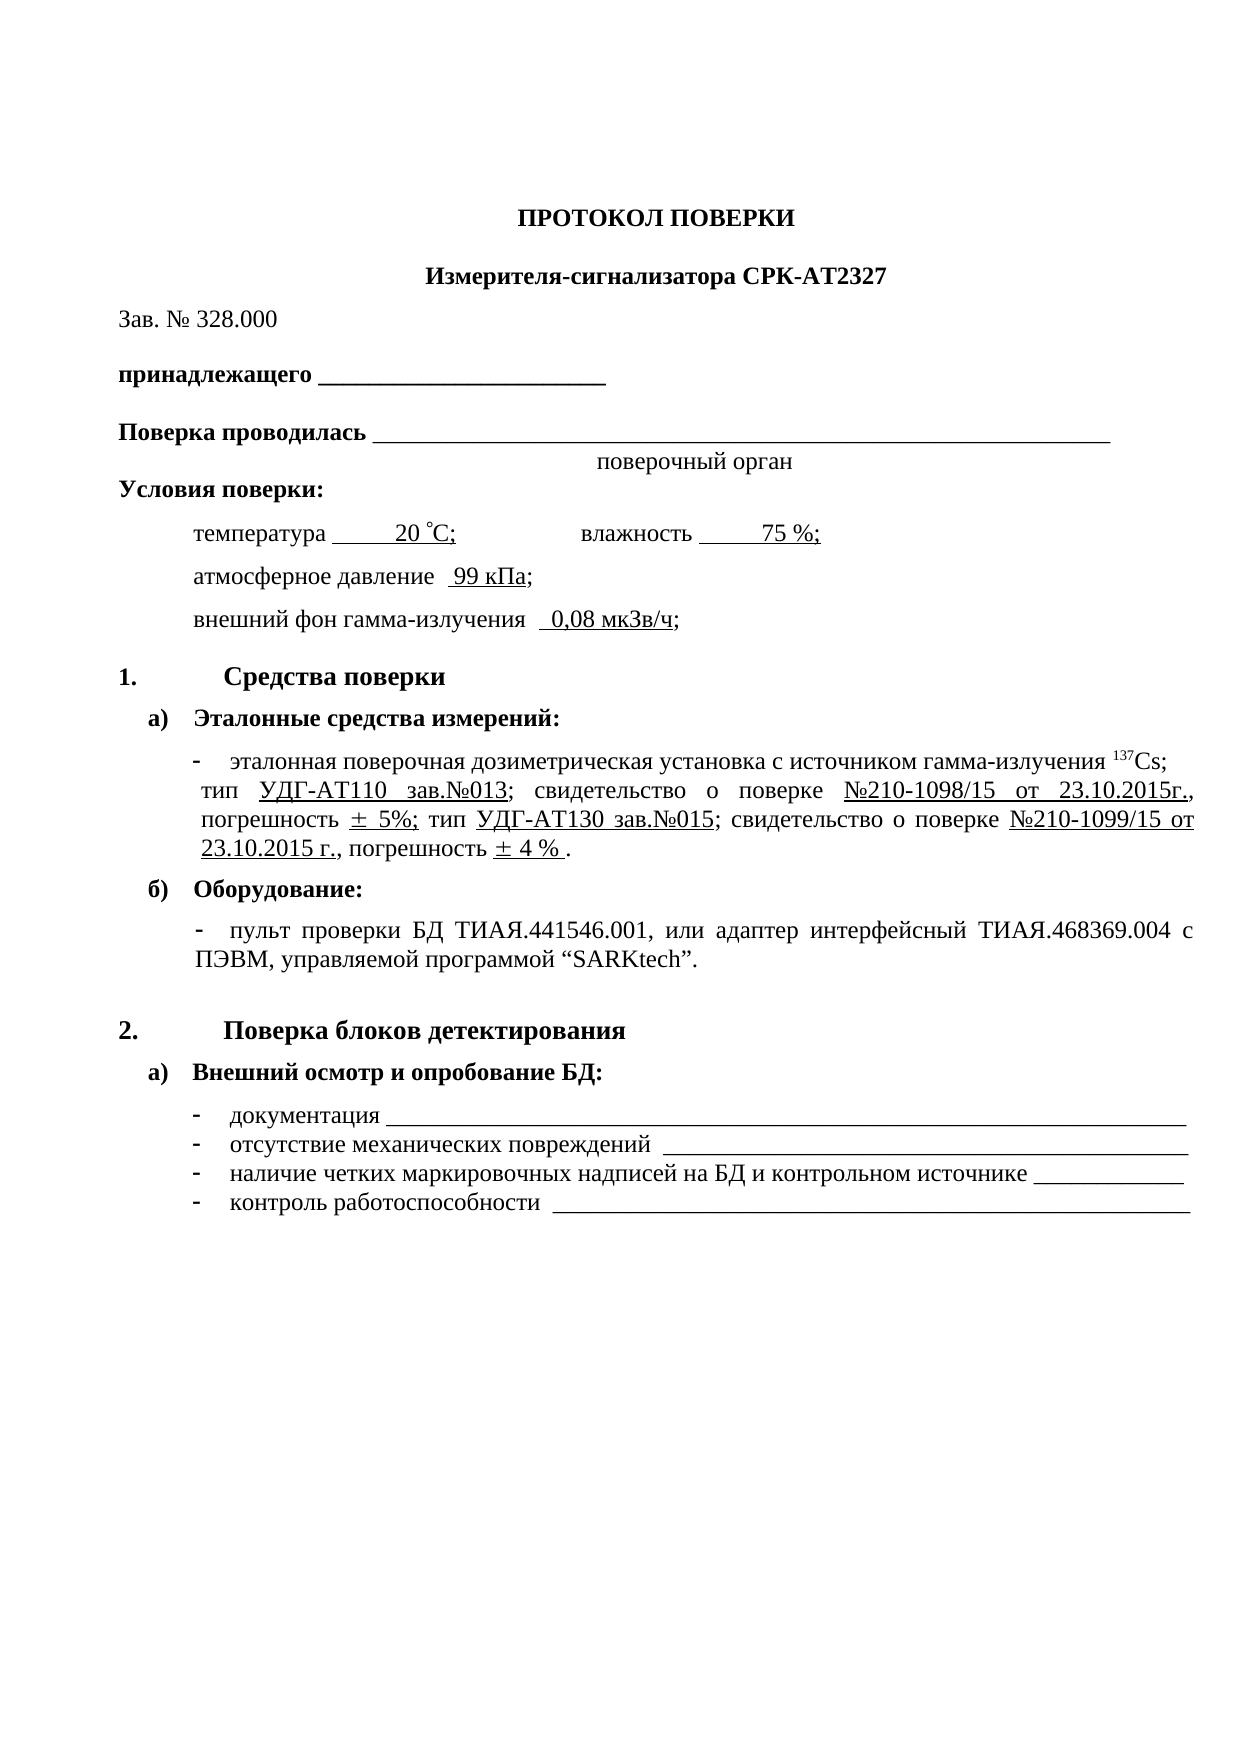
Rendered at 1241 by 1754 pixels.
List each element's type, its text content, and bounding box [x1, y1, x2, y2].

text а) Внешний осмотр и опробование БД: [148, 1057, 1194, 1086]
list документация ________________________________________________________________ [192, 1101, 1194, 1129]
list пульт проверки БД ТИАЯ.441546.001, или адаптер интерфейсный ТИАЯ.468369.004 с ПЭВМ, управляемой программой “SARKtech”. [195, 915, 1194, 973]
text б) Оборудование: [148, 874, 1194, 903]
subtitle 2. Поверка блоков детектирования [118, 1014, 1194, 1045]
text внешний фон гамма-излучения 0,08 мкЗв/ч; [118, 604, 1194, 633]
text Поверка проводилась ___________________________________________________________ [118, 417, 1194, 446]
text атмосферное давление 99 кПа; [118, 561, 1194, 589]
list наличие четких маркировочных надписей на БД и контрольном источнике ____________ [192, 1158, 1194, 1187]
text поверочный орган [118, 446, 1182, 474]
text ПРОТОКОЛ ПОВЕРКИ [118, 203, 1194, 232]
text принадлежащего _______________________ [118, 359, 1194, 388]
text а) Эталонные средства измерений: [118, 703, 1194, 732]
text Измерителя-сигнализатора СРК-АТ2327 [118, 261, 1194, 289]
list контроль работоспособности ___________________________________________________ [192, 1187, 1194, 1216]
text Условия поверки: [118, 474, 1194, 503]
text Зав. № 328.000 [118, 304, 1194, 333]
text температура 20 С; влажность 75 %; [118, 518, 1194, 546]
list эталонная поверочная дозиметрическая установка с источником гамма-излучения 137Cs; [192, 746, 1194, 775]
subtitle 1. Средства поверки [118, 659, 1194, 691]
list тип УДГ-АТ110 зав.№013; свидетельство о поверке №210-1098/15 от 23.10.2015г., погрешность  5%; тип УДГ-АТ130 зав.№015; свидетельство о поверке №210-1099/15 от 23.10.2015 г., погрешность  4 % . [201, 775, 1194, 861]
list отсутствие механических повреждений __________________________________________ [192, 1129, 1194, 1158]
